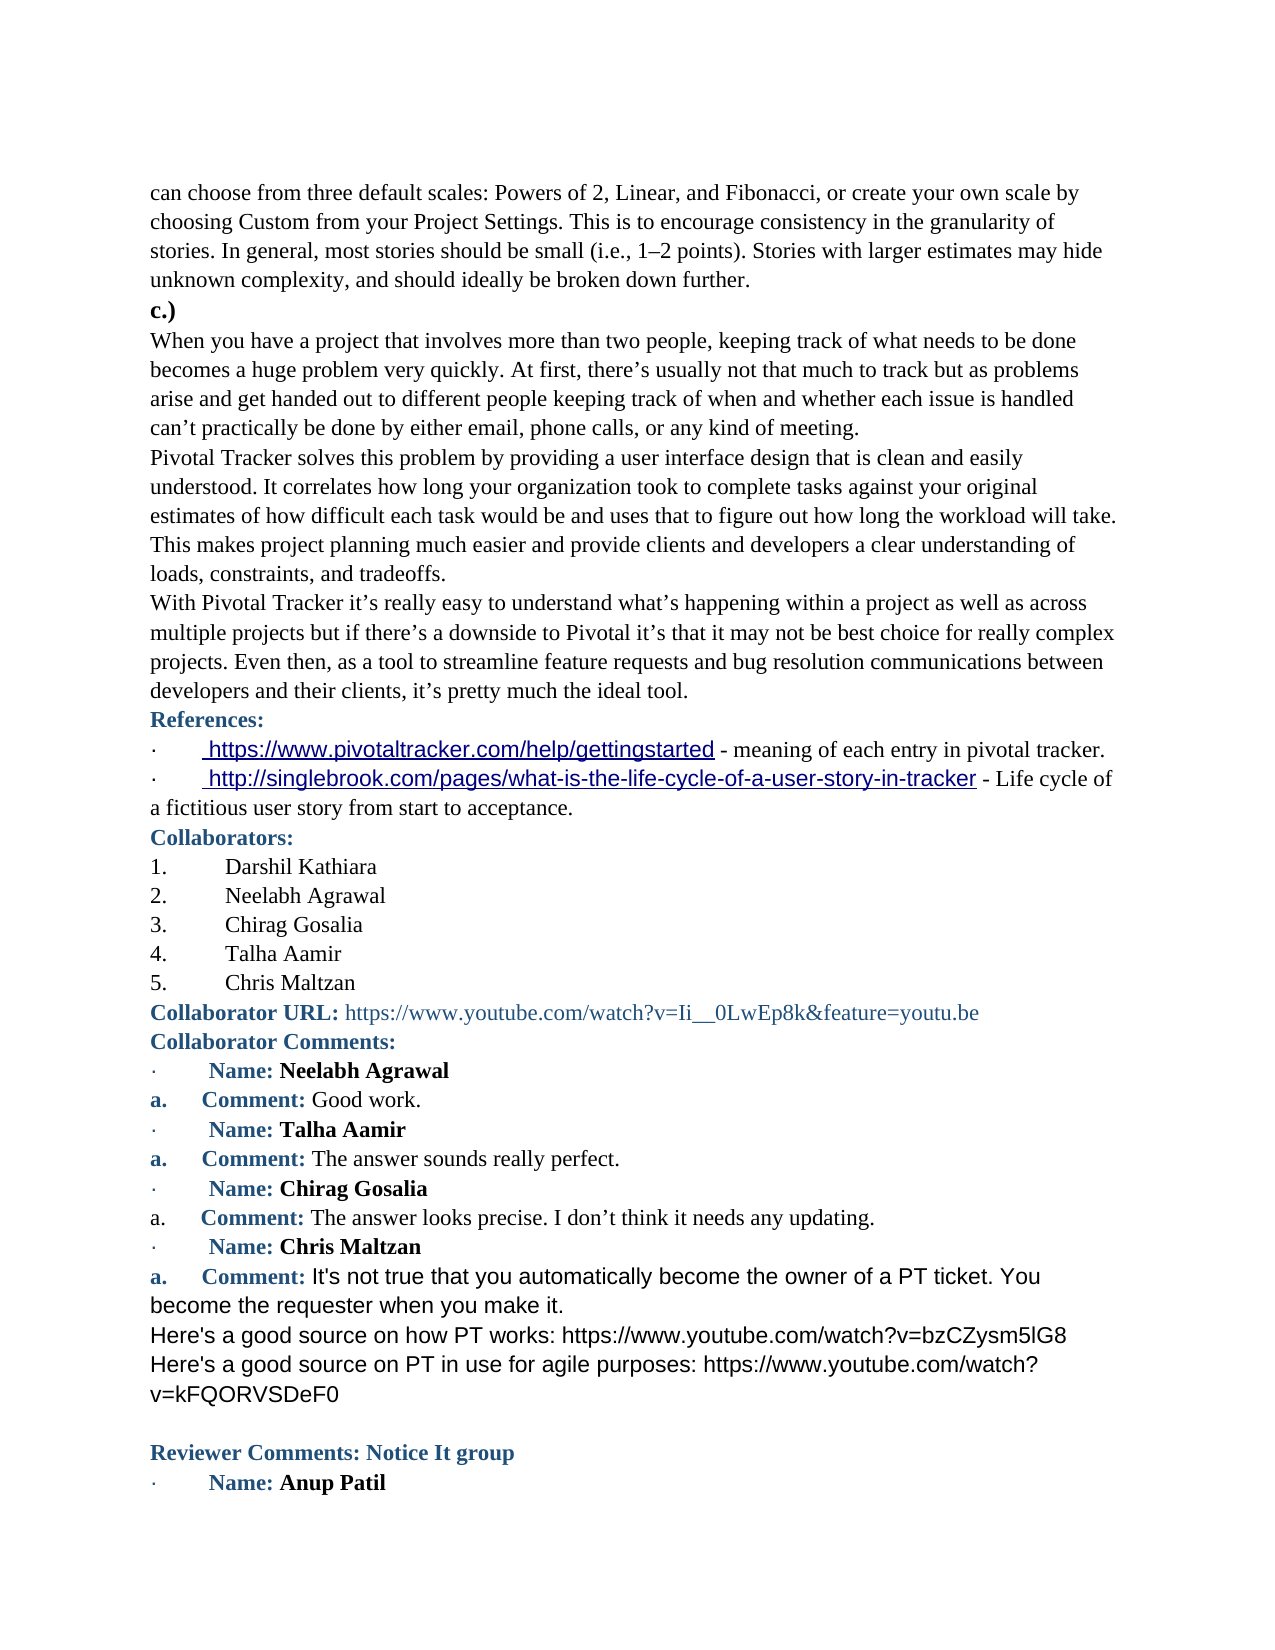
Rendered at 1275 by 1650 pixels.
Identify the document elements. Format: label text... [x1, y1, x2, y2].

text Reviewer Comments: Notice It group [150, 1440, 1125, 1465]
text · http://singlebrook.com/pages/what-is-the-life-cycle-of-a-user-story-in-tracker - Life cycle of a fictitious user story from start to acceptance. [150, 766, 1125, 821]
text a. Comment: It's not true that you automatically become the owner of a PT ticket. You become the requester when you make it. [150, 1264, 1125, 1319]
text Collaborator Comments: [150, 1029, 1125, 1054]
text Collaborator URL: https://www.youtube.com/watch?v=Ii__0LwEp8k&feature=youtu.be [150, 999, 1125, 1025]
text When you have a project that involves more than two people, keeping track of what needs to be done becomes a huge problem very quickly. At first, there’s usually not that much to track but as problems arise and get handed out to different people keeping track of when and whether each issue is handled can’t practically be done by either email, phone calls, or any kind of meeting. [150, 328, 1125, 441]
text c.) [150, 296, 1125, 324]
text · Name: Anup Patil [150, 1469, 1125, 1495]
text Pivotal Tracker solves this problem by providing a user interface design that is clean and easily understood. It correlates how long your organization took to complete tasks against your original estimates of how difficult each task would be and uses that to figure out how long the workload will take. This makes project planning much easier and provide clients and developers a clear understanding of loads, constraints, and tradeoffs. [150, 444, 1125, 587]
text a. Comment: The answer looks precise. I don’t think it needs any updating. [150, 1205, 1125, 1230]
text Here's a good source on how PT works: https://www.youtube.com/watch?v=bzCZysm5lG8 [150, 1322, 1125, 1348]
text 4. Talha Aamir [150, 941, 1125, 967]
text · Name: Neelabh Agrawal [150, 1058, 1125, 1083]
text · Name: Chris Maltzan [150, 1234, 1125, 1260]
text · https://www.pivotaltracker.com/help/gettingstarted - meaning of each entry in pivotal tracker. [150, 736, 1125, 762]
text 5. Chris Maltzan [150, 970, 1125, 996]
text 1. Darshil Kathiara [150, 854, 1125, 879]
text can choose from three default scales: Powers of 2, Linear, and Fibonacci, or create your own scale by choosing Custom from your Project Settings. This is to encourage consistency in the granularity of stories. In general, most stories should be small (i.e., 1–2 points). Stories with larger estimates may hide unknown complexity, and should ideally be broken down further. [150, 179, 1125, 292]
text · Name: Chirag Gosalia [150, 1175, 1125, 1201]
text a. Comment: The answer sounds really perfect. [150, 1146, 1125, 1172]
text 2. Neelabh Agrawal [150, 883, 1125, 908]
text References: [150, 707, 1125, 732]
text a. Comment: Good work. [150, 1087, 1125, 1113]
text With Pivotal Tracker it’s really easy to understand what’s happening within a project as well as across multiple projects but if there’s a downside to Pivotal it’s that it may not be best choice for really complex projects. Even then, as a tool to streamline feature requests and bug resolution communications between developers and their clients, it’s pretty much the ideal tool. [150, 590, 1125, 703]
text 3. Chirag Gosalia [150, 912, 1125, 937]
text Collaborators: [150, 824, 1125, 850]
text Here's a good source on PT in use for agile purposes: https://www.youtube.com/watch?v=kFQORVSDeF0 [150, 1352, 1125, 1407]
text · Name: Talha Aamir [150, 1117, 1125, 1142]
